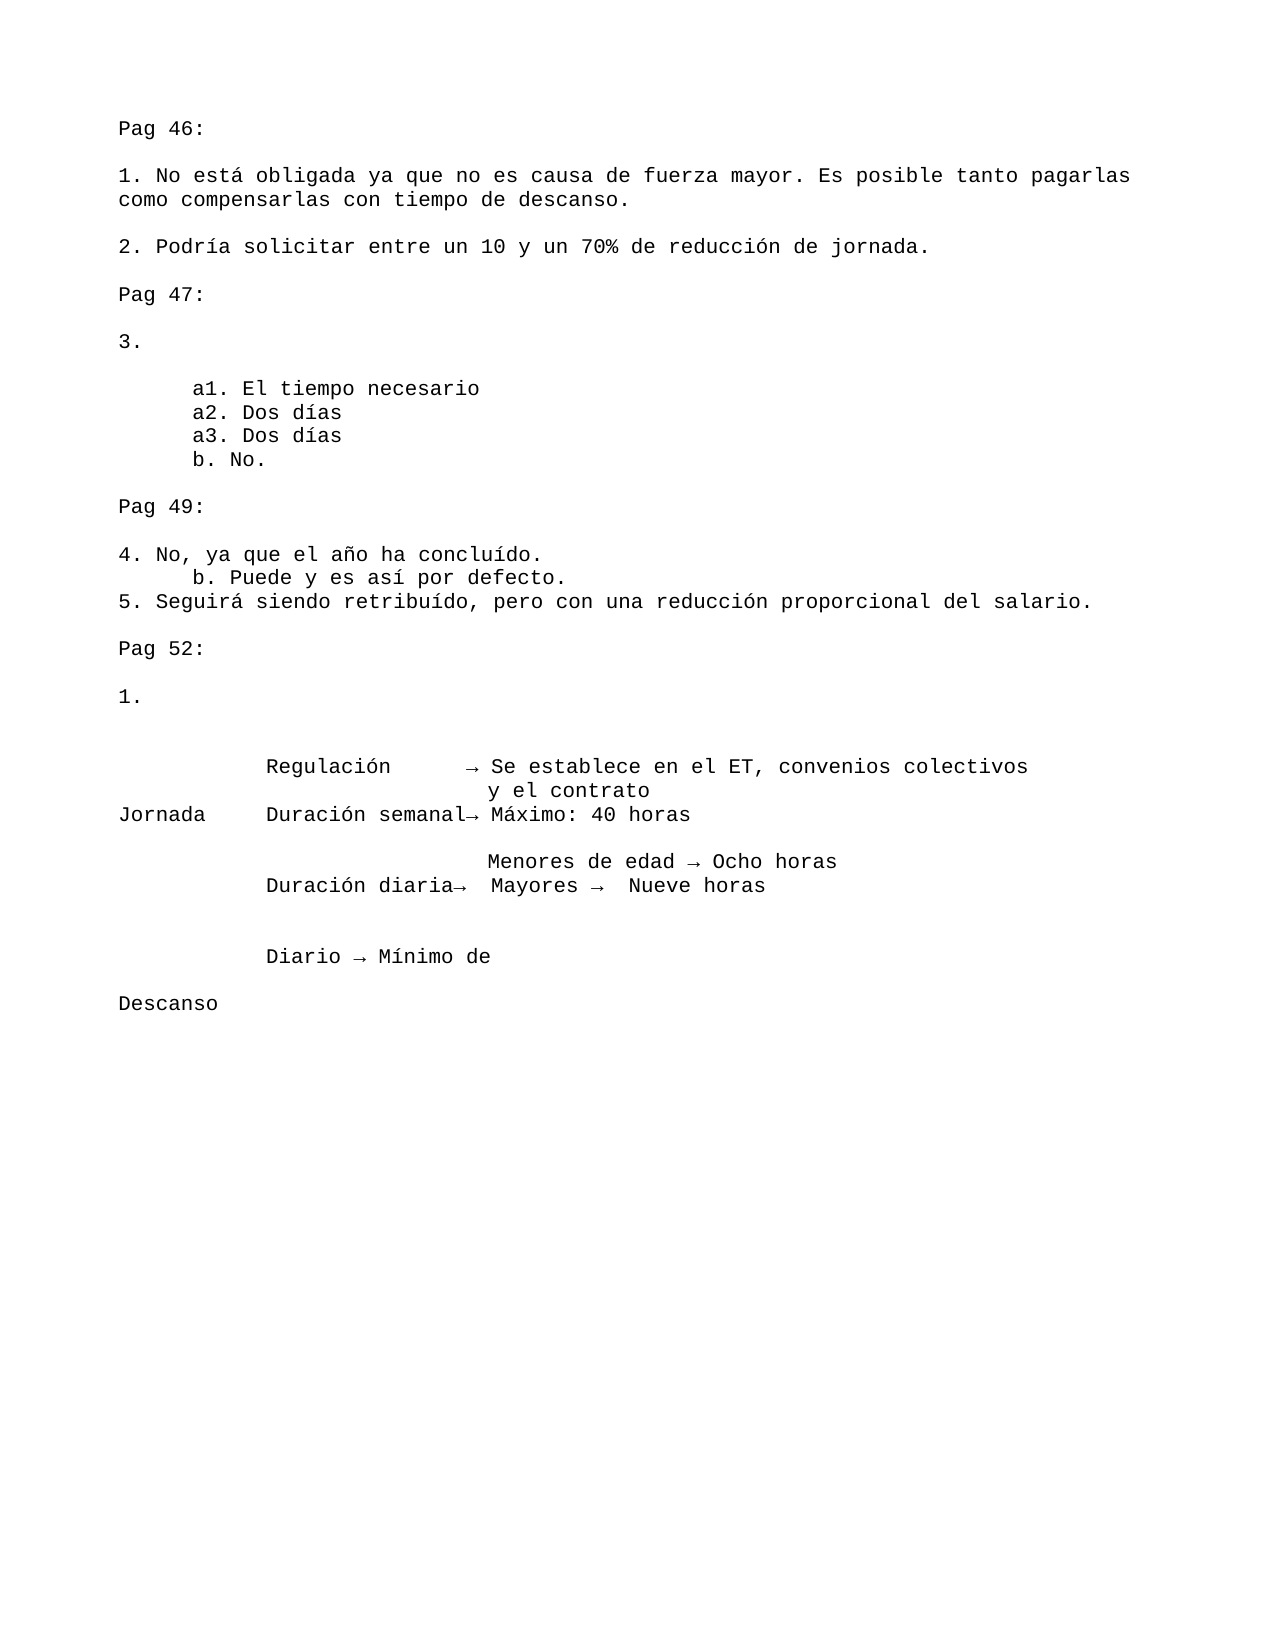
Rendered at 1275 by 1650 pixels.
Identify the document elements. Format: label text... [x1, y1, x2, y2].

text b. Puede y es así por defecto. [118, 567, 1157, 591]
text Duración diaria→ Mayores → Nueve horas [118, 875, 1157, 898]
text Pag 52: [118, 638, 1157, 662]
text 5. Seguirá siendo retribuído, pero con una reducción proporcional del salario. [118, 591, 1157, 615]
text Jornada Duración semanal→ Máximo: 40 horas [118, 804, 1157, 827]
text Regulación → Se establece en el ET, convenios colectivos [118, 757, 1157, 780]
text Descanso [118, 993, 1157, 1017]
text Pag 46: [118, 118, 1157, 142]
text 3. [118, 331, 1157, 354]
text a2. Dos días [118, 402, 1157, 426]
text b. No. [118, 449, 1157, 473]
text 4. No, ya que el año ha concluído. [118, 544, 1157, 567]
text Diario → Mínimo de [118, 946, 1157, 969]
text Pag 49: [118, 496, 1157, 520]
text a1. El tiempo necesario [118, 378, 1157, 402]
text a3. Dos días [118, 426, 1157, 449]
text 1. [118, 686, 1157, 709]
text Pag 47: [118, 284, 1157, 307]
text 1. No está obligada ya que no es causa de fuerza mayor. Es posible tanto pagarlas como compensarlas con tiempo de descanso. [118, 165, 1157, 213]
text y el contrato [118, 780, 1157, 804]
text Menores de edad → Ocho horas [118, 851, 1157, 875]
text 2. Podría solicitar entre un 10 y un 70% de reducción de jornada. [118, 236, 1157, 260]
